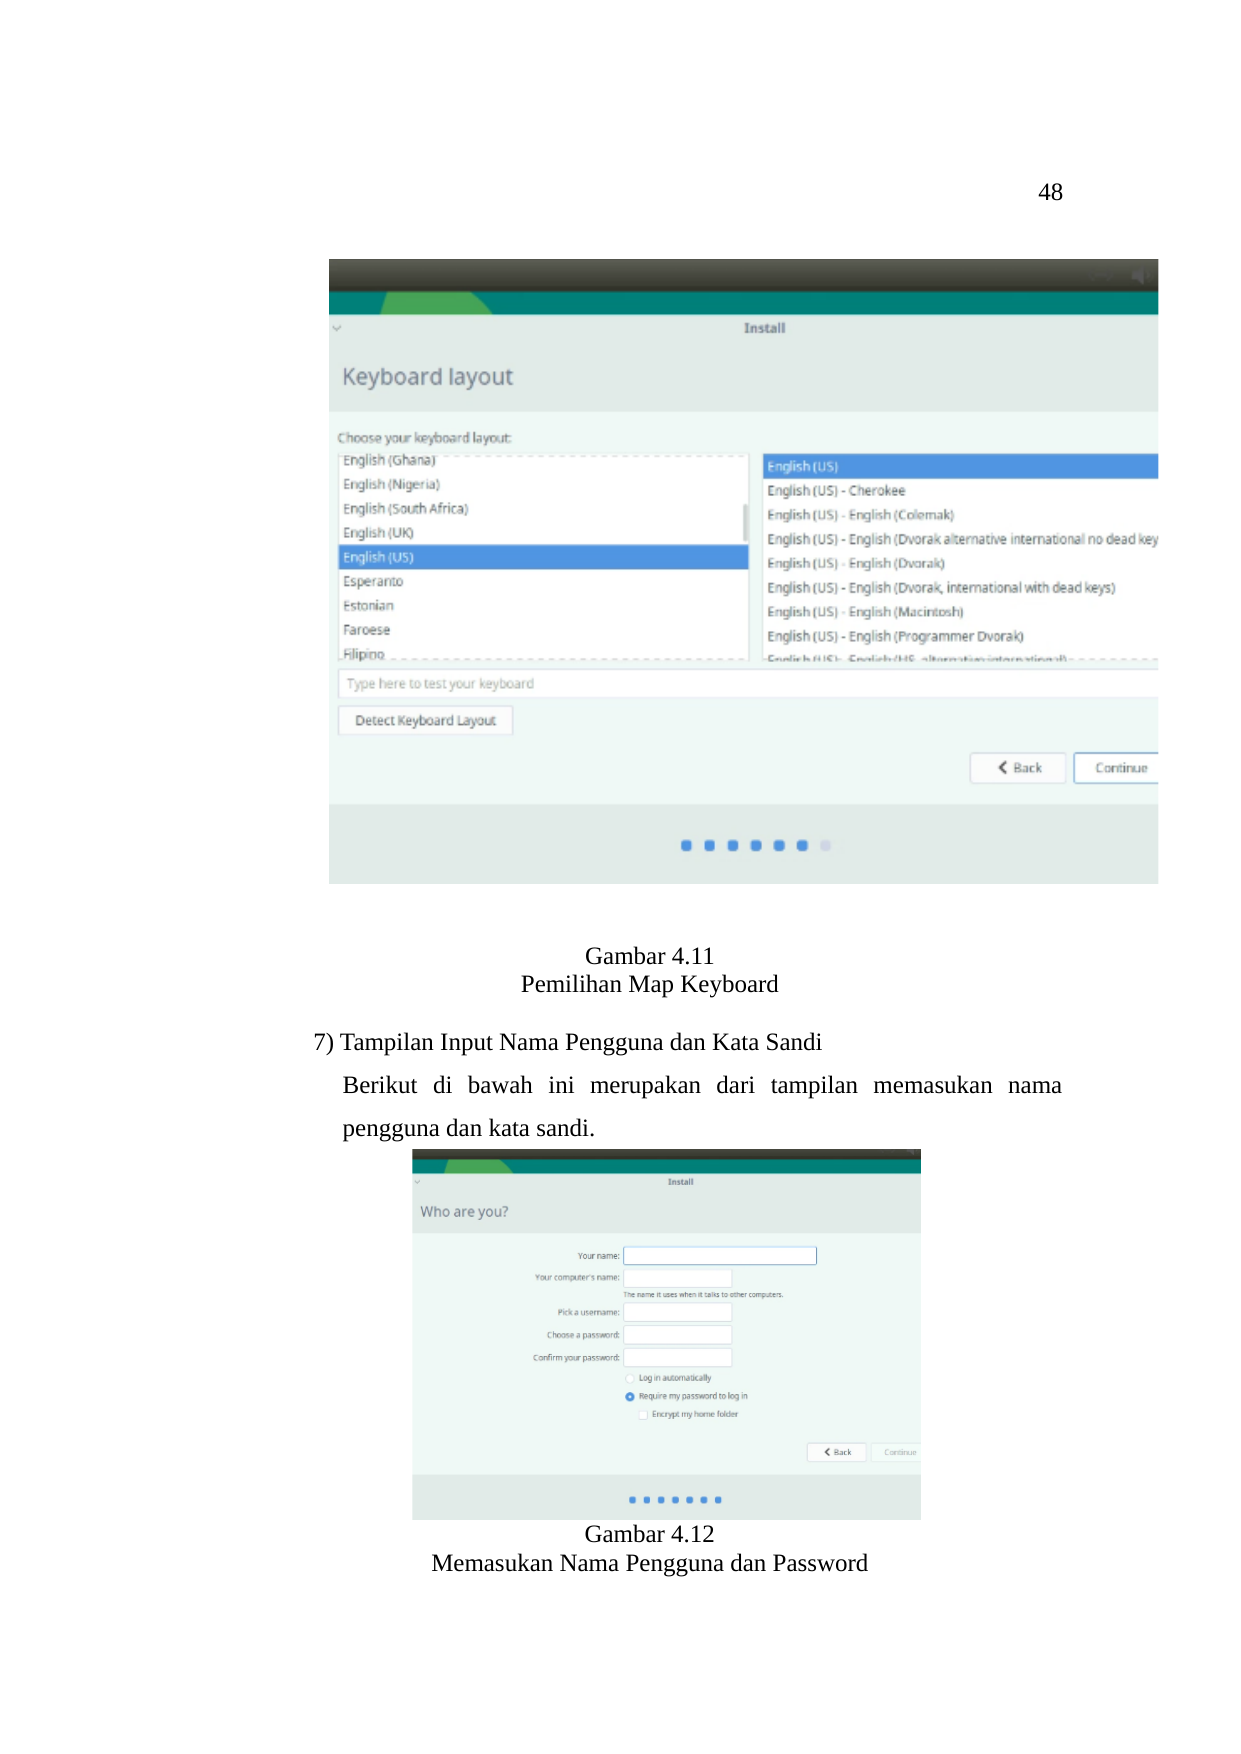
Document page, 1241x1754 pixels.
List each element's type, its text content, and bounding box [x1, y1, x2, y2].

text 7) Tampilan Input Nama Pengguna dan Kata Sandi [313, 1027, 1063, 1056]
text Memasukan Nama Pengguna dan Password [236, 1548, 1063, 1577]
picture [412, 1149, 921, 1520]
text Pemilihan Map Keyboard [236, 969, 1063, 998]
text Gambar 4.11 [236, 941, 1063, 969]
text Gambar 4.12 [236, 1156, 1063, 1548]
text Berikut di bawah ini merupakan dari tampilan memasukan nama pengguna dan kata sandi. [342, 1070, 1063, 1142]
picture [329, 259, 1159, 884]
